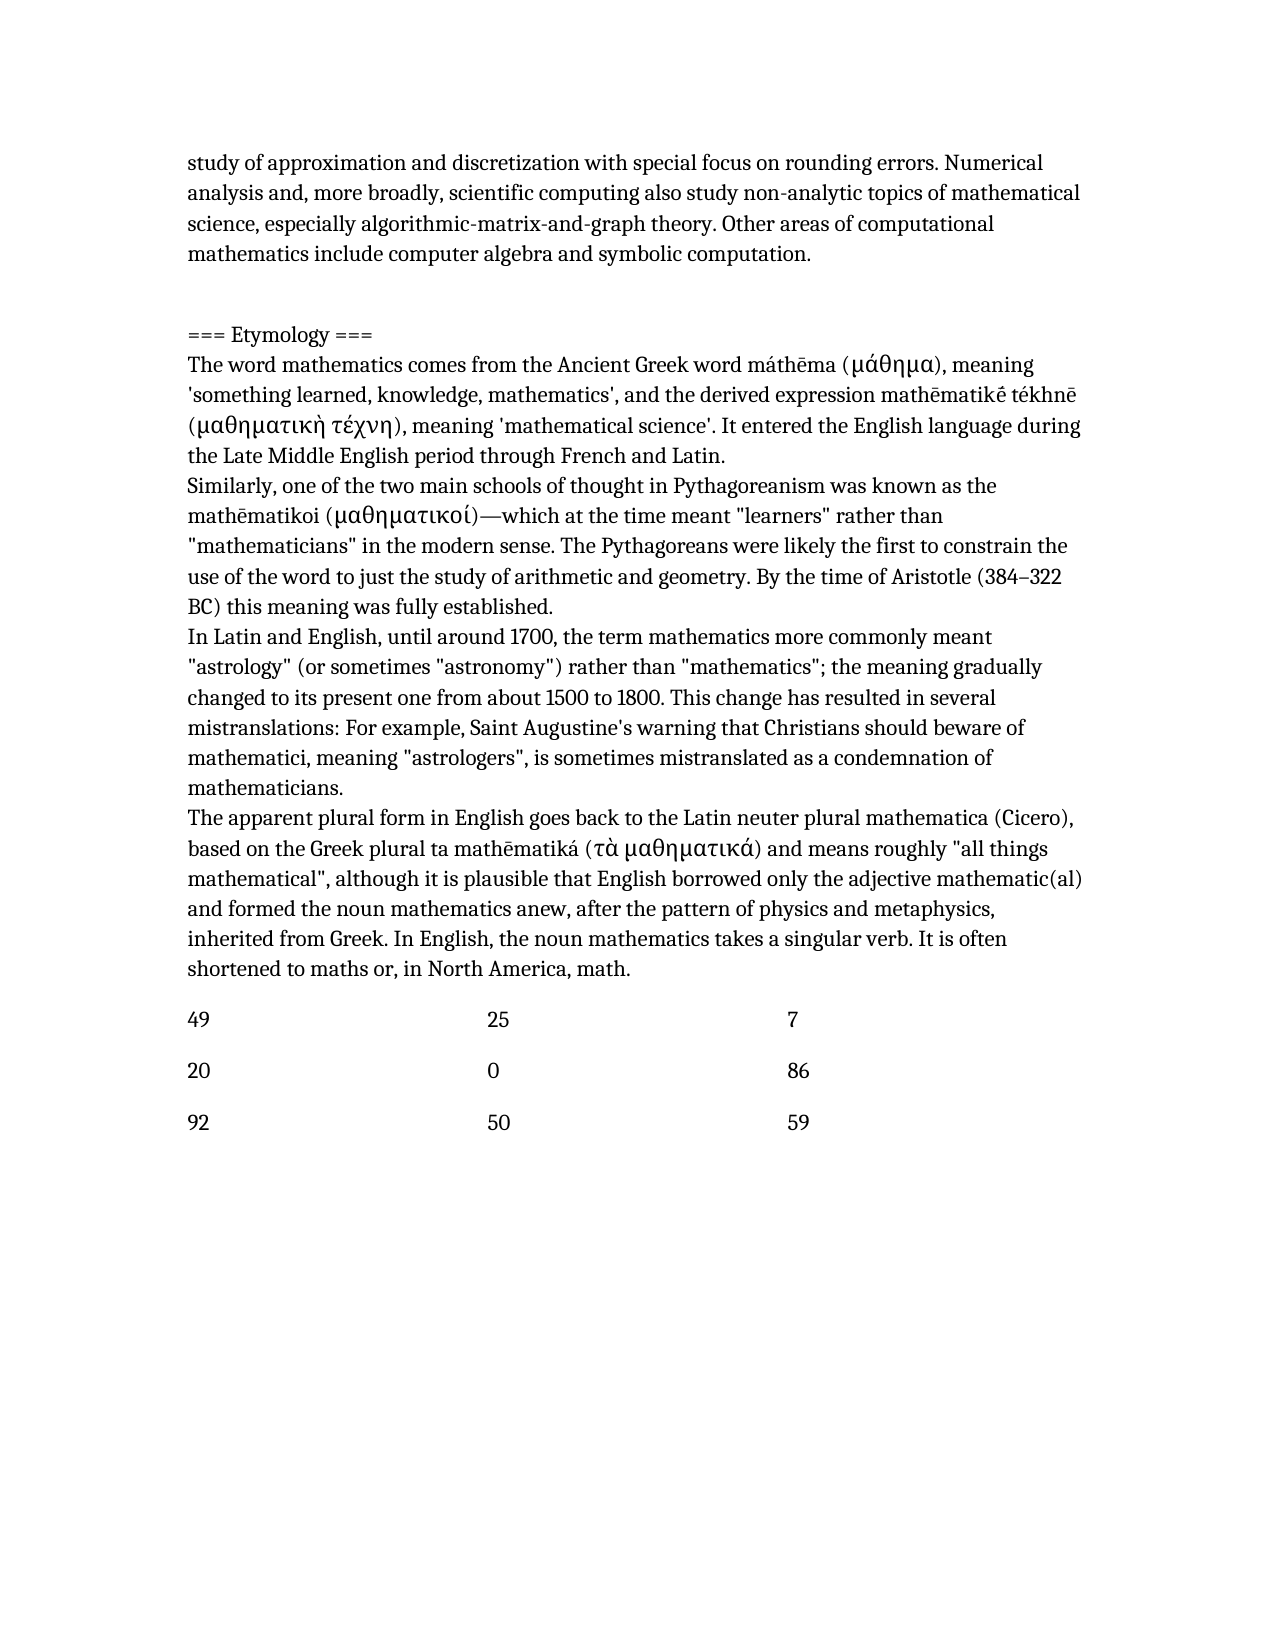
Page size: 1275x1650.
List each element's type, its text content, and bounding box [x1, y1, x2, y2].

text === Etymology === The word mathematics comes from the Ancient Greek word máthēma (μάθημα), meaning 'something learned, knowledge, mathematics', and the derived expression mathēmatikḗ tékhnē (μαθηματικὴ τέχνη), meaning 'mathematical science'. It entered the English language during the Late Middle English period through French and Latin. Similarly, one of the two main schools of thought in Pythagoreanism was known as the mathēmatikoi (μαθηματικοί)—which at the time meant "learners" rather than "mathematicians" in the modern sense. The Pythagoreans were likely the first to constrain the use of the word to just the study of arithmetic and geometry. By the time of Aristotle (384–322 BC) this meaning was fully established. In Latin and English, until around 1700, the term mathematics more commonly meant "astrology" (or sometimes "astronomy") rather than "mathematics"; the meaning gradually changed to its present one from about 1500 to 1800. This change has resulted in several mistranslations: For example, Saint Augustine's warning that Christians should beware of mathematici, meaning "astrologers", is sometimes mistranslated as a condemnation of mathematicians. The apparent plural form in English goes back to the Latin neuter plural mathematica (Cicero), based on the Greek plural ta mathēmatiká (τὰ μαθηματικά) and means roughly "all things mathematical", although it is plausible that English borrowed only the adjective mathematic(al) and formed the noun mathematics anew, after the pattern of physics and metaphysics, inherited from Greek. In English, the noun mathematics takes a singular verb. It is often shortened to maths or, in North America, math. [187, 292, 1087, 983]
table_cell 86 [776, 1058, 1076, 1109]
table_cell 92 [176, 1109, 476, 1160]
table_header 7 [776, 1007, 1076, 1058]
table_header 25 [476, 1007, 776, 1058]
text study of approximation and discretization with special focus on rounding errors. Numerical analysis and, more broadly, scientific computing also study non-analytic topics of mathematical science, especially algorithmic-matrix-and-graph theory. Other areas of computational mathematics include computer algebra and symbolic computation. [187, 150, 1087, 267]
table_cell 0 [476, 1058, 776, 1109]
table_header 49 [176, 1007, 476, 1058]
table_cell 50 [476, 1109, 776, 1160]
table_cell 59 [776, 1109, 1076, 1160]
table_cell 20 [176, 1058, 476, 1109]
